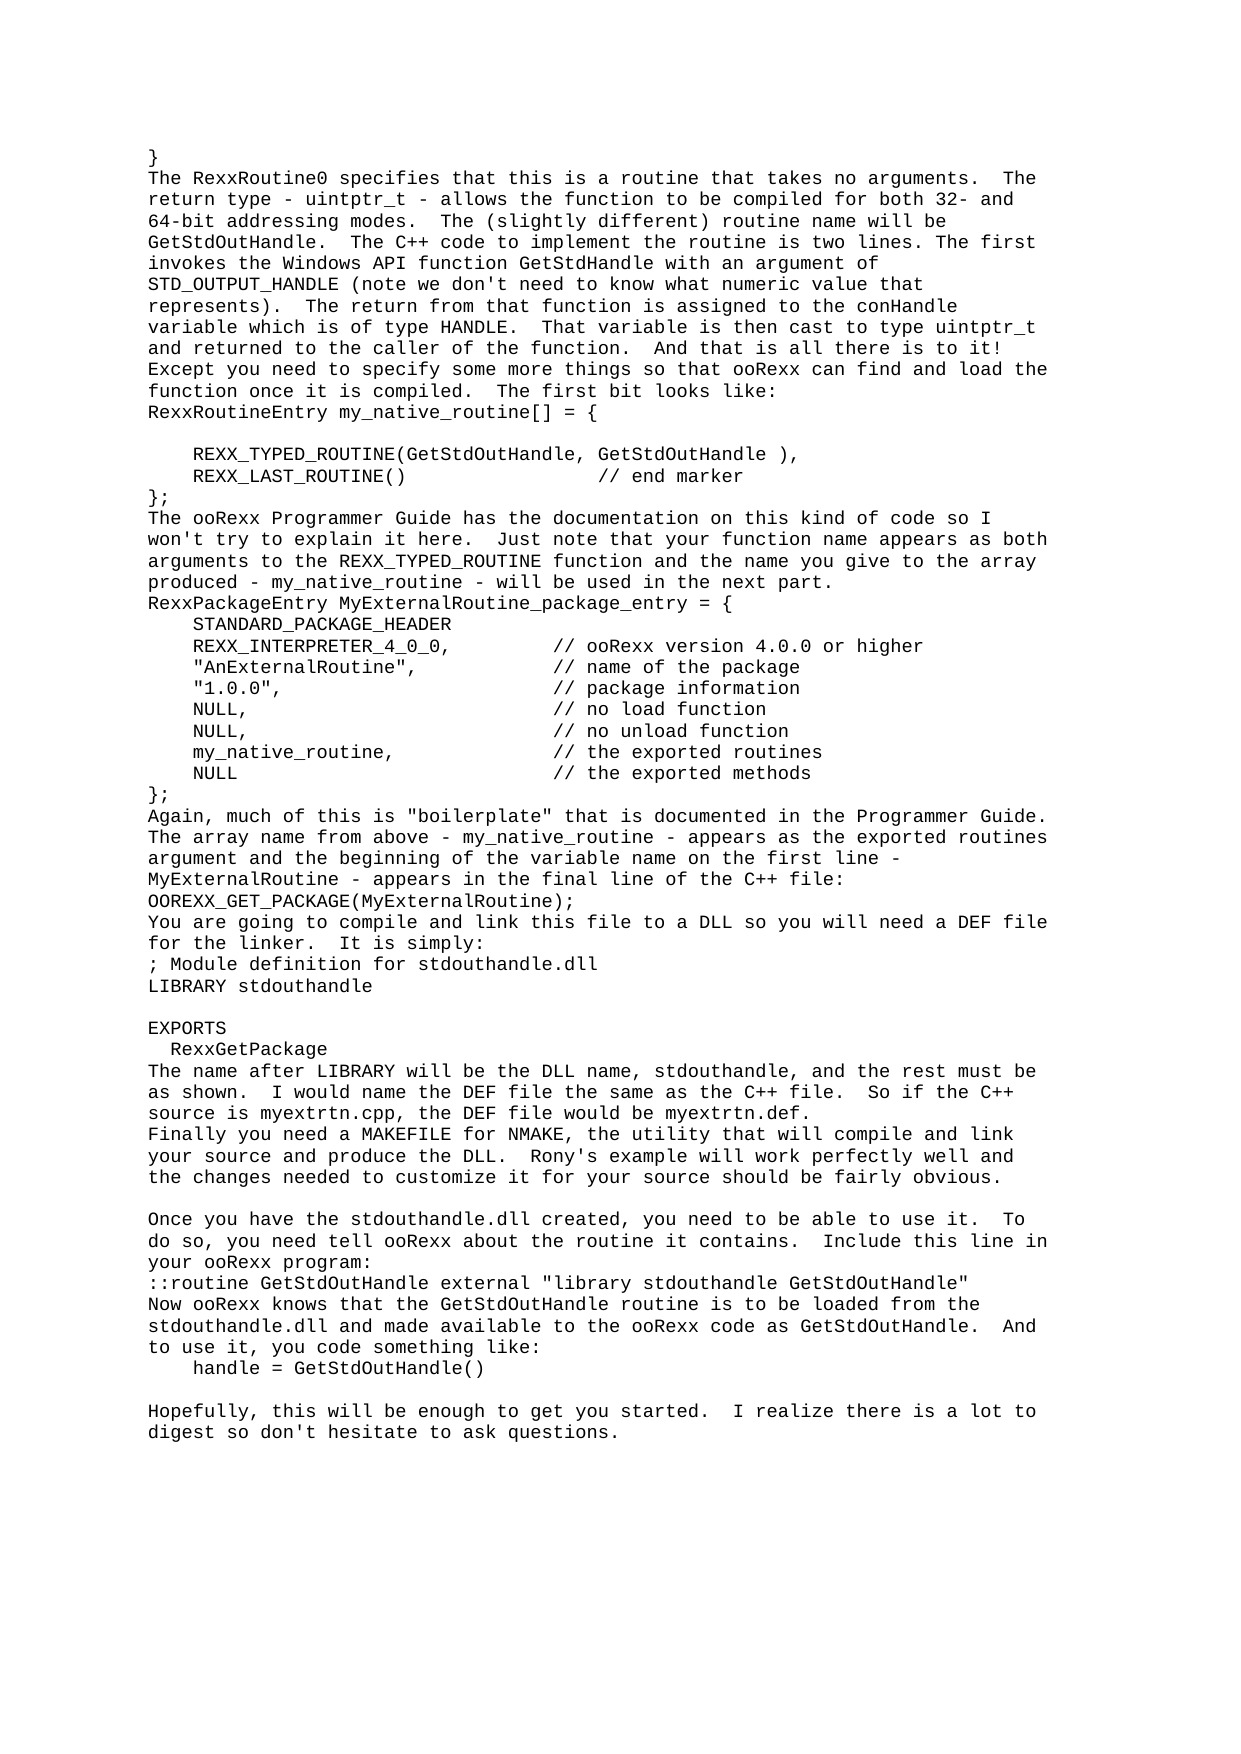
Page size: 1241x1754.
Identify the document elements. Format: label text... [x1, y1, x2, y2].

text to use it, you code something like: [148, 1338, 1093, 1359]
text my_native_routine, // the exported routines [148, 743, 1093, 764]
text digest so don't hesitate to ask questions. [148, 1423, 1093, 1444]
text } [148, 148, 1093, 169]
text ::routine GetStdOutHandle external "library stdouthandle GetStdOutHandle" [148, 1274, 1093, 1295]
text variable which is of type HANDLE. That variable is then cast to type uintptr_t [148, 318, 1093, 339]
text EXPORTS [148, 1019, 1093, 1040]
text }; [148, 488, 1093, 509]
text arguments to the REXX_TYPED_ROUTINE function and the name you give to the array [148, 551, 1093, 573]
text your source and produce the DLL. Rony's example will work perfectly well and [148, 1146, 1093, 1168]
text the changes needed to customize it for your source should be fairly obvious. [148, 1168, 1093, 1189]
text Except you need to specify some more things so that ooRexx can find and load the [148, 360, 1093, 381]
text function once it is compiled. The first bit looks like: [148, 381, 1093, 403]
text source is myextrtn.cpp, the DEF file would be myextrtn.def. [148, 1104, 1093, 1125]
text The ooRexx Programmer Guide has the documentation on this kind of code so I [148, 509, 1093, 530]
text "AnExternalRoutine", // name of the package [148, 658, 1093, 679]
text NULL // the exported methods [148, 764, 1093, 785]
text LIBRARY stdouthandle [148, 976, 1093, 998]
text NULL, // no load function [148, 700, 1093, 721]
text RexxPackageEntry MyExternalRoutine_package_entry = { [148, 594, 1093, 615]
text invokes the Windows API function GetStdHandle with an argument of [148, 254, 1093, 275]
text 64-bit addressing modes. The (slightly different) routine name will be [148, 211, 1093, 233]
text as shown. I would name the DEF file the same as the C++ file. So if the C++ [148, 1083, 1093, 1104]
text and returned to the caller of the function. And that is all there is to it! [148, 339, 1093, 360]
text }; [148, 785, 1093, 806]
text MyExternalRoutine - appears in the final line of the C++ file: [148, 870, 1093, 891]
text Finally you need a MAKEFILE for NMAKE, the utility that will compile and link [148, 1125, 1093, 1146]
text REXX_LAST_ROUTINE() // end marker [148, 466, 1093, 488]
text OOREXX_GET_PACKAGE(MyExternalRoutine); [148, 891, 1093, 913]
text NULL, // no unload function [148, 721, 1093, 743]
text Hopefully, this will be enough to get you started. I realize there is a lot to [148, 1401, 1093, 1423]
text STANDARD_PACKAGE_HEADER [148, 615, 1093, 636]
text handle = GetStdOutHandle() [148, 1359, 1093, 1380]
text your ooRexx program: [148, 1253, 1093, 1274]
text Now ooRexx knows that the GetStdOutHandle routine is to be loaded from the [148, 1295, 1093, 1316]
text REXX_INTERPRETER_4_0_0, // ooRexx version 4.0.0 or higher [148, 636, 1093, 658]
text Once you have the stdouthandle.dll created, you need to be able to use it. To [148, 1210, 1093, 1231]
text return type - uintptr_t - allows the function to be compiled for both 32- and [148, 190, 1093, 211]
text won't try to explain it here. Just note that your function name appears as both [148, 530, 1093, 551]
text represents). The return from that function is assigned to the conHandle [148, 296, 1093, 318]
text RexxRoutineEntry my_native_routine[] = { [148, 403, 1093, 424]
text "1.0.0", // package information [148, 679, 1093, 700]
text RexxGetPackage [148, 1040, 1093, 1061]
text The RexxRoutine0 specifies that this is a routine that takes no arguments. The [148, 169, 1093, 190]
text produced - my_native_routine - will be used in the next part. [148, 573, 1093, 594]
text The name after LIBRARY will be the DLL name, stdouthandle, and the rest must be [148, 1061, 1093, 1083]
text stdouthandle.dll and made available to the ooRexx code as GetStdOutHandle. And [148, 1316, 1093, 1338]
text argument and the beginning of the variable name on the first line - [148, 849, 1093, 870]
text Again, much of this is "boilerplate" that is documented in the Programmer Guide. [148, 806, 1093, 828]
text do so, you need tell ooRexx about the routine it contains. Include this line in [148, 1231, 1093, 1253]
text The array name from above - my_native_routine - appears as the exported routines [148, 828, 1093, 849]
text You are going to compile and link this file to a DLL so you will need a DEF file [148, 913, 1093, 934]
text STD_OUTPUT_HANDLE (note we don't need to know what numeric value that [148, 275, 1093, 296]
text REXX_TYPED_ROUTINE(GetStdOutHandle, GetStdOutHandle ), [148, 445, 1093, 466]
text for the linker. It is simply: [148, 934, 1093, 955]
text ; Module definition for stdouthandle.dll [148, 955, 1093, 976]
text GetStdOutHandle. The C++ code to implement the routine is two lines. The first [148, 233, 1093, 254]
